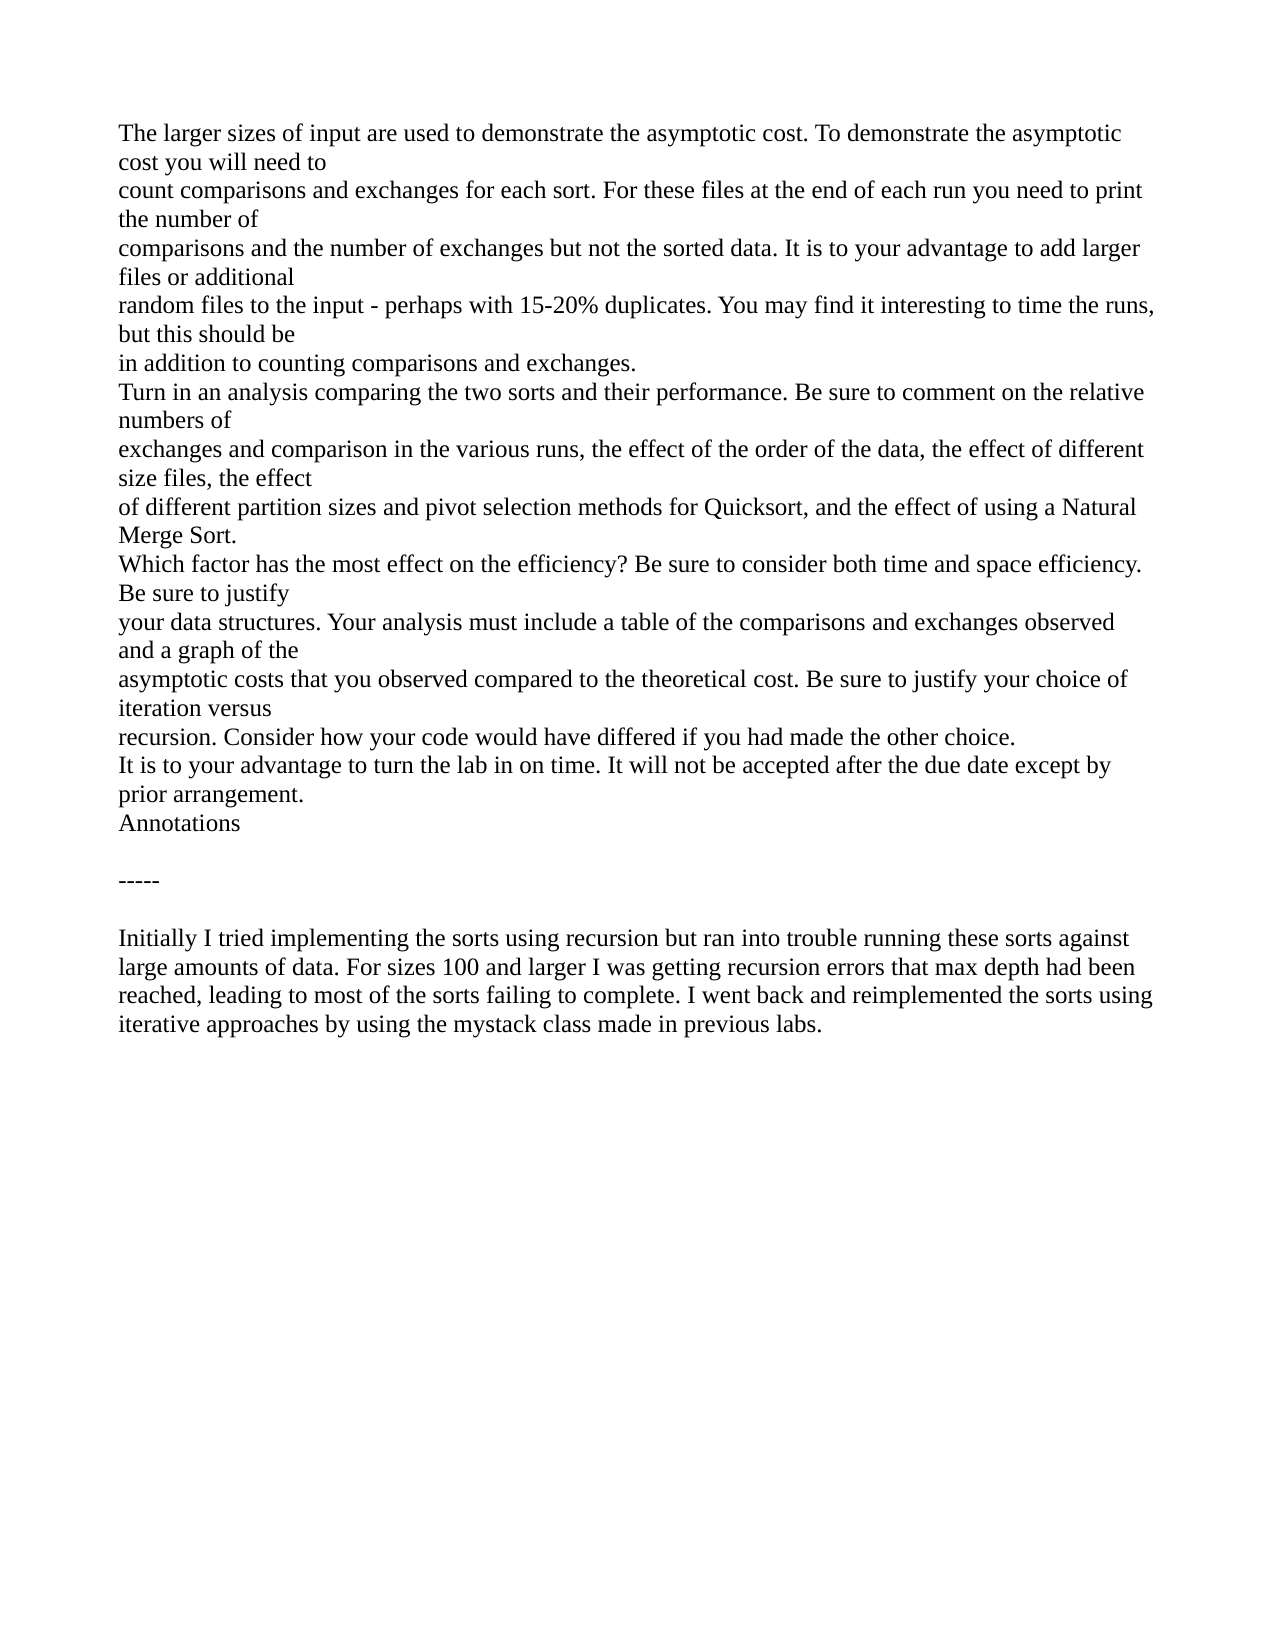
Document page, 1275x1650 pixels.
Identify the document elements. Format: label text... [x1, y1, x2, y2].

text comparisons and the number of exchanges but not the sorted data. It is to your advantage to add larger files or additional [118, 233, 1157, 291]
text Turn in an analysis comparing the two sorts and their performance. Be sure to comment on the relative numbers of [118, 377, 1157, 434]
text Annotations [118, 808, 1157, 837]
text Which factor has the most effect on the efficiency? Be sure to consider both time and space efficiency. Be sure to justify [118, 549, 1157, 607]
text recursion. Consider how your code would have differed if you had made the other choice. [118, 722, 1157, 751]
text exchanges and comparison in the various runs, the effect of the order of the data, the effect of different size files, the effect [118, 434, 1157, 492]
text asymptotic costs that you observed compared to the theoretical cost. Be sure to justify your choice of iteration versus [118, 664, 1157, 722]
text The larger sizes of input are used to demonstrate the asymptotic cost. To demonstrate the asymptotic cost you will need to [118, 118, 1157, 176]
text ----- [118, 866, 1157, 894]
text count comparisons and exchanges for each sort. For these files at the end of each run you need to print the number of [118, 176, 1157, 233]
text in addition to counting comparisons and exchanges. [118, 348, 1157, 377]
text of different partition sizes and pivot selection methods for Quicksort, and the effect of using a Natural Merge Sort. [118, 492, 1157, 549]
text your data structures. Your analysis must include a table of the comparisons and exchanges observed and a graph of the [118, 607, 1157, 664]
text random files to the input - perhaps with 15-20% duplicates. You may find it interesting to time the runs, but this should be [118, 291, 1157, 348]
text It is to your advantage to turn the lab in on time. It will not be accepted after the due date except by prior arrangement. [118, 751, 1157, 808]
text Initially I tried implementing the sorts using recursion but ran into trouble running these sorts against large amounts of data. For sizes 100 and larger I was getting recursion errors that max depth had been reached, leading to most of the sorts failing to complete. I went back and reimplemented the sorts using iterative approaches by using the mystack class made in previous labs. [118, 923, 1157, 1038]
